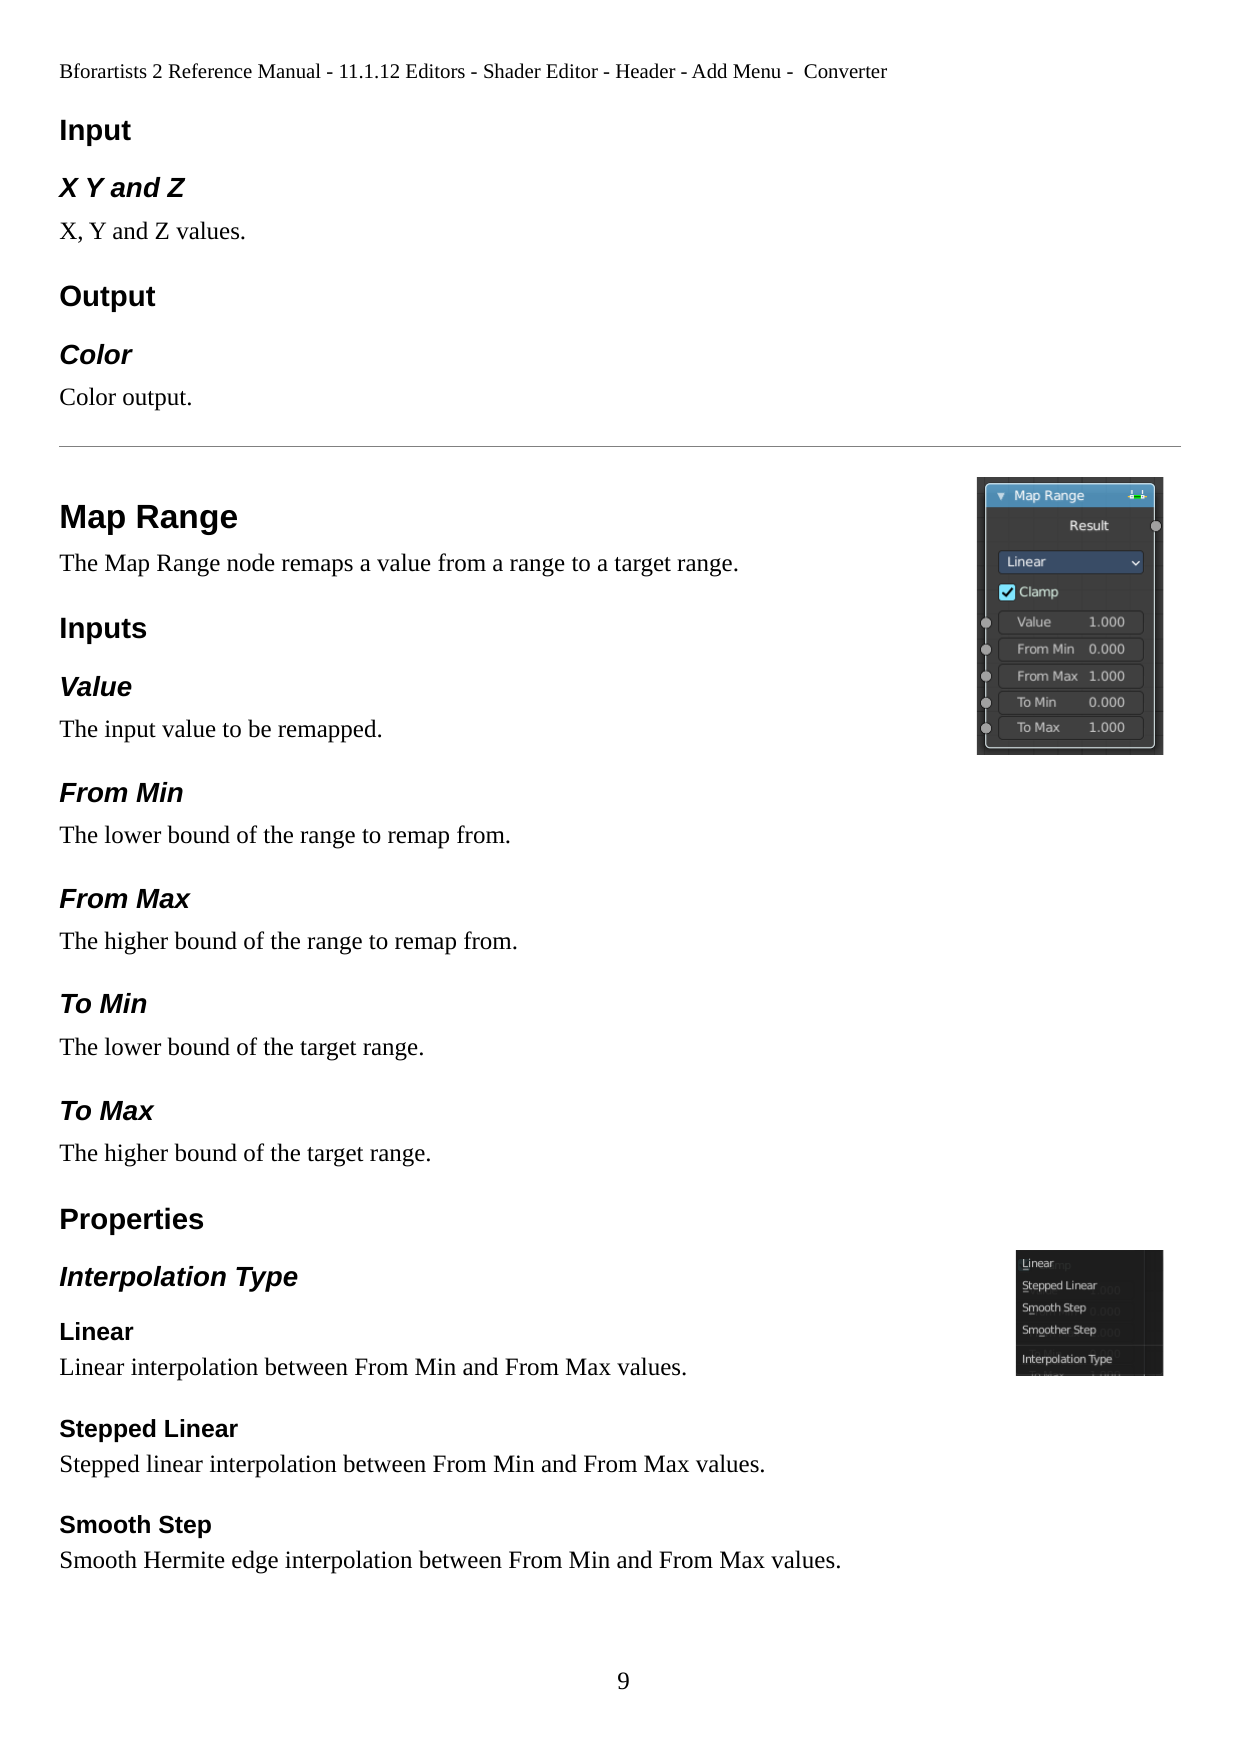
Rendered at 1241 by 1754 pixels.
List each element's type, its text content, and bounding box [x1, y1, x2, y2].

subtitle [1164, 497, 1181, 535]
text The lower bound of the range to remap from. [59, 820, 1181, 849]
subtitle [1164, 1317, 1181, 1346]
subtitle From Max [59, 882, 1181, 914]
subtitle To Max [59, 1094, 1181, 1126]
subtitle Input [59, 113, 1181, 146]
subtitle From Min [59, 776, 1181, 808]
subtitle [1164, 1261, 1181, 1292]
subtitle [1164, 670, 1181, 702]
subtitle Smooth Step [59, 1510, 1181, 1539]
text The input value to be remapped. [59, 714, 976, 743]
subtitle Value [59, 670, 976, 702]
subtitle Properties [59, 1202, 1181, 1236]
text The Map Range node remaps a value from a range to a target range. [59, 548, 976, 576]
subtitle Map Range [59, 497, 976, 535]
subtitle X Y and Z [59, 171, 1181, 203]
subtitle Inputs [59, 611, 976, 645]
text Linear interpolation between From Min and From Max values. [59, 1352, 1181, 1381]
text Smooth Hermite edge interpolation between From Min and From Max values. [59, 1545, 1181, 1574]
picture [1015, 1250, 1164, 1376]
subtitle Stepped Linear [59, 1414, 1181, 1442]
subtitle [1164, 611, 1181, 645]
text The lower bound of the target range. [59, 1032, 1181, 1061]
subtitle Linear [59, 1317, 1015, 1346]
text The higher bound of the target range. [59, 1138, 1181, 1167]
picture [976, 477, 1164, 755]
text Color output. [59, 382, 1181, 411]
subtitle To Min [59, 988, 1181, 1020]
subtitle Color [59, 338, 1181, 370]
text Stepped linear interpolation between From Min and From Max values. [59, 1449, 1181, 1477]
text X, Y and Z values. [59, 216, 1181, 244]
subtitle Output [59, 279, 1181, 313]
text The higher bound of the range to remap from. [59, 926, 1181, 955]
subtitle Interpolation Type [59, 1261, 1015, 1292]
